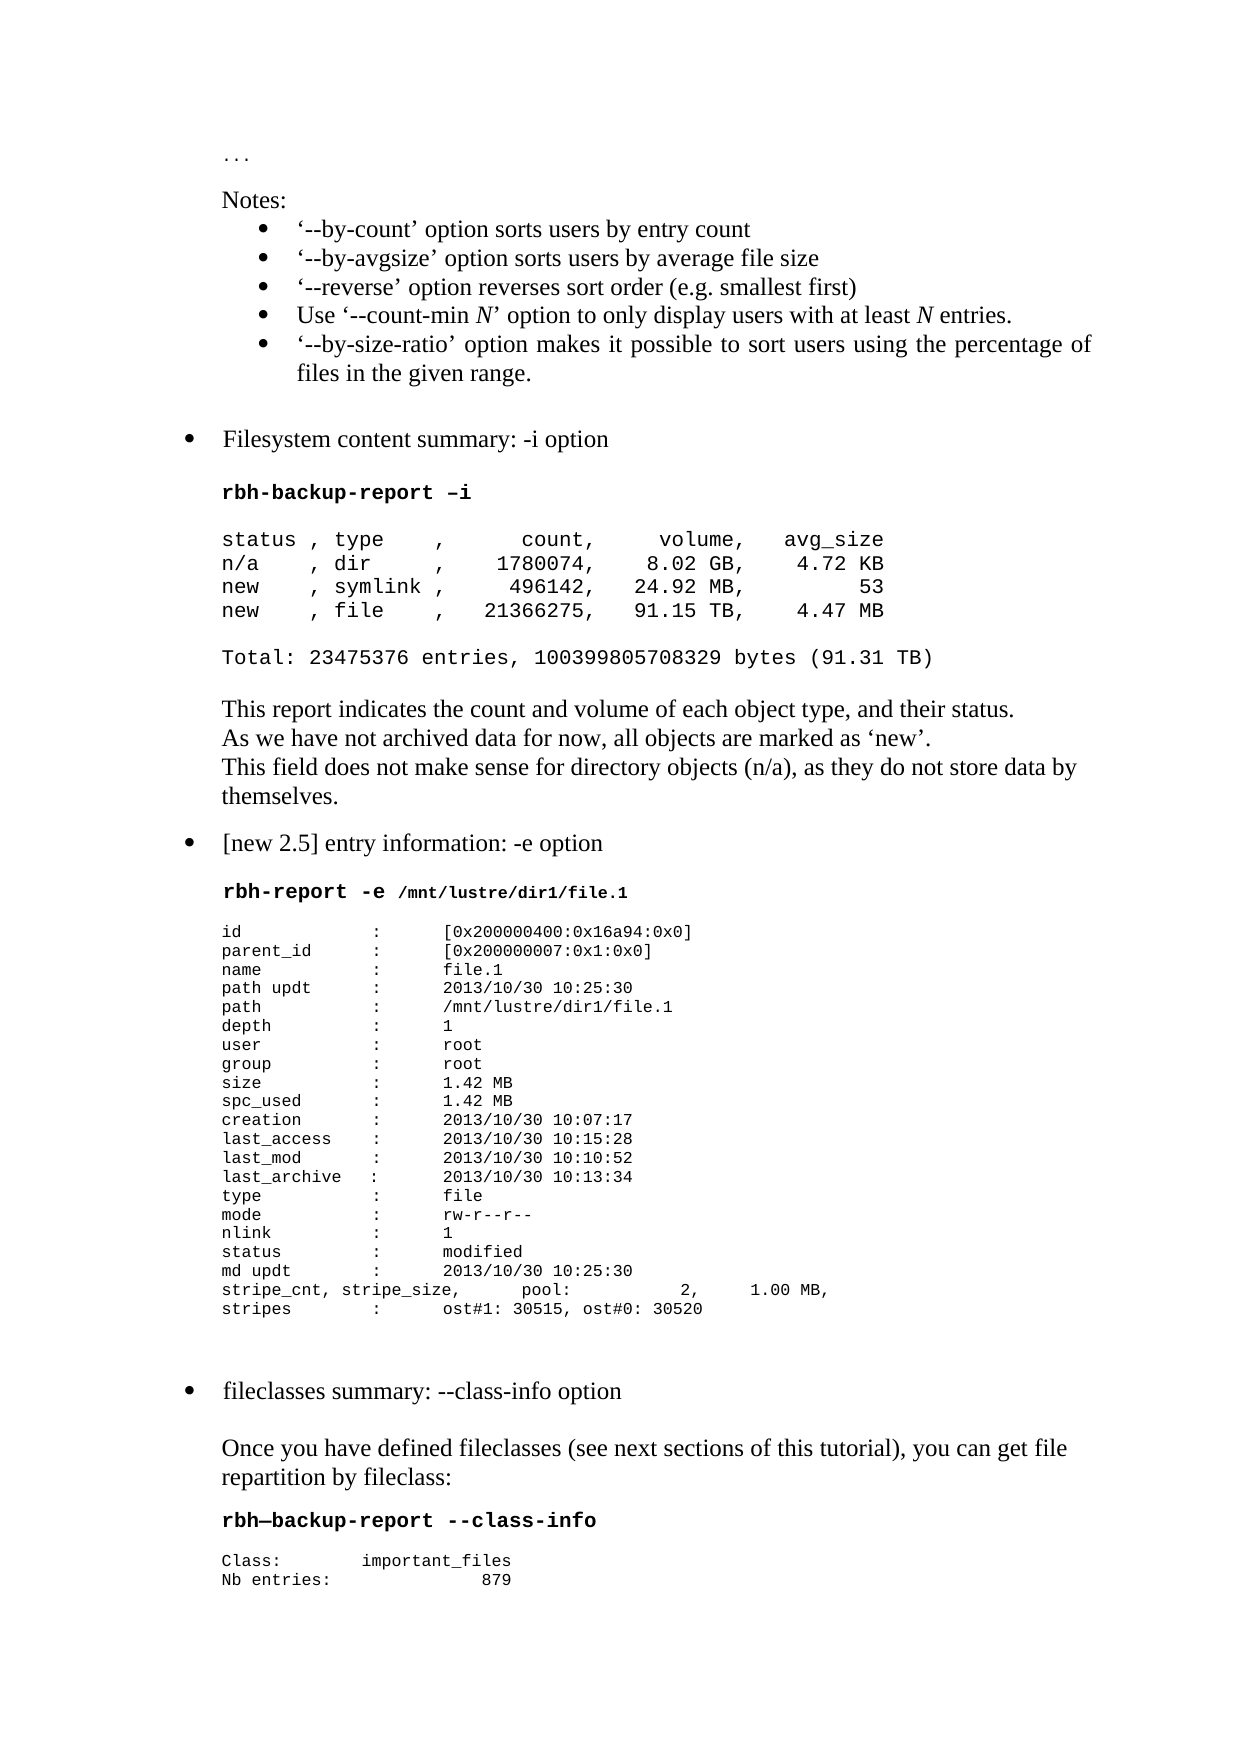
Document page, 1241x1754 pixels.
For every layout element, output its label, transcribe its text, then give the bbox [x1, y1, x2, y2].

text stripes : ost#1: 30515, ost#0: 30520 [221, 1300, 1093, 1319]
text spc_used : 1.42 MB [221, 1093, 1093, 1112]
list ‘--by-size-ratio’ option makes it possible to sort users using the percentage of files in the given range. [259, 329, 1093, 387]
text path : /mnt/lustre/dir1/file.1 [221, 999, 1093, 1018]
text Total: 23475376 entries, 100399805708329 bytes (91.31 TB) [221, 647, 1093, 671]
text ... Notes: [221, 148, 1093, 214]
text user : root [221, 1036, 1093, 1055]
text Class: important_files [221, 1552, 1093, 1571]
text md updt : 2013/10/30 10:25:30 [221, 1263, 1093, 1282]
text nlink : 1 [221, 1225, 1093, 1244]
text last_mod : 2013/10/30 10:10:52 [221, 1149, 1093, 1168]
text new , file , 21366275, 91.15 TB, 4.47 MB [221, 600, 1093, 624]
text rbh—backup-report --class-info [221, 1510, 1093, 1533]
text parent_id : [0x200000007:0x1:0x0] [221, 942, 1093, 961]
list ‘--by-count’ option sorts users by entry count [259, 214, 1093, 243]
list ‘--reverse’ option reverses sort order (e.g. smallest first) [259, 272, 1093, 300]
text group : root [221, 1055, 1093, 1074]
list rbh-report -e /mnt/lustre/dir1/file.1 [185, 857, 1093, 904]
text last_access : 2013/10/30 10:15:28 [221, 1131, 1093, 1149]
text As we have not archived data for now, all objects are marked as ‘new’. This field does not make sense for directory objects (n/a), as they do not store data by themselves. [221, 723, 1093, 809]
list Use ‘--count-min N’ option to only display users with at least N entries. [259, 300, 1093, 329]
text mode : rw-r--r-- [221, 1206, 1093, 1225]
text type : file [221, 1187, 1093, 1206]
text path updt : 2013/10/30 10:25:30 [221, 980, 1093, 999]
list ‘--by-avgsize’ option sorts users by average file size [259, 243, 1093, 272]
text creation : 2013/10/30 10:07:17 [221, 1112, 1093, 1131]
list Filesystem content summary: -i option [185, 424, 1093, 453]
list [new 2.5] entry information: -e option [185, 828, 1093, 857]
text depth : 1 [221, 1018, 1093, 1036]
list fileclasses summary: --class-info option [185, 1376, 1093, 1404]
text rbh-backup-report –i status , type , count, volume, avg_size [221, 482, 1093, 553]
text id : [0x200000400:0x16a94:0x0] [221, 923, 1093, 942]
text last_archive : 2013/10/30 10:13:34 [221, 1168, 1093, 1187]
text Once you have defined fileclasses (see next sections of this tutorial), you can get file repartition by fileclass: [221, 1433, 1093, 1491]
text status : modified [221, 1244, 1093, 1263]
text This report indicates the count and volume of each object type, and their status. [221, 694, 1093, 723]
text name : file.1 [221, 961, 1093, 980]
text n/a , dir , 1780074, 8.02 GB, 4.72 KB [221, 553, 1093, 576]
text size : 1.42 MB [221, 1074, 1093, 1093]
text Nb entries: 879 [221, 1571, 1093, 1590]
text stripe_cnt, stripe_size, pool: 2, 1.00 MB, [221, 1282, 1093, 1300]
text new , symlink , 496142, 24.92 MB, 53 [221, 576, 1093, 600]
